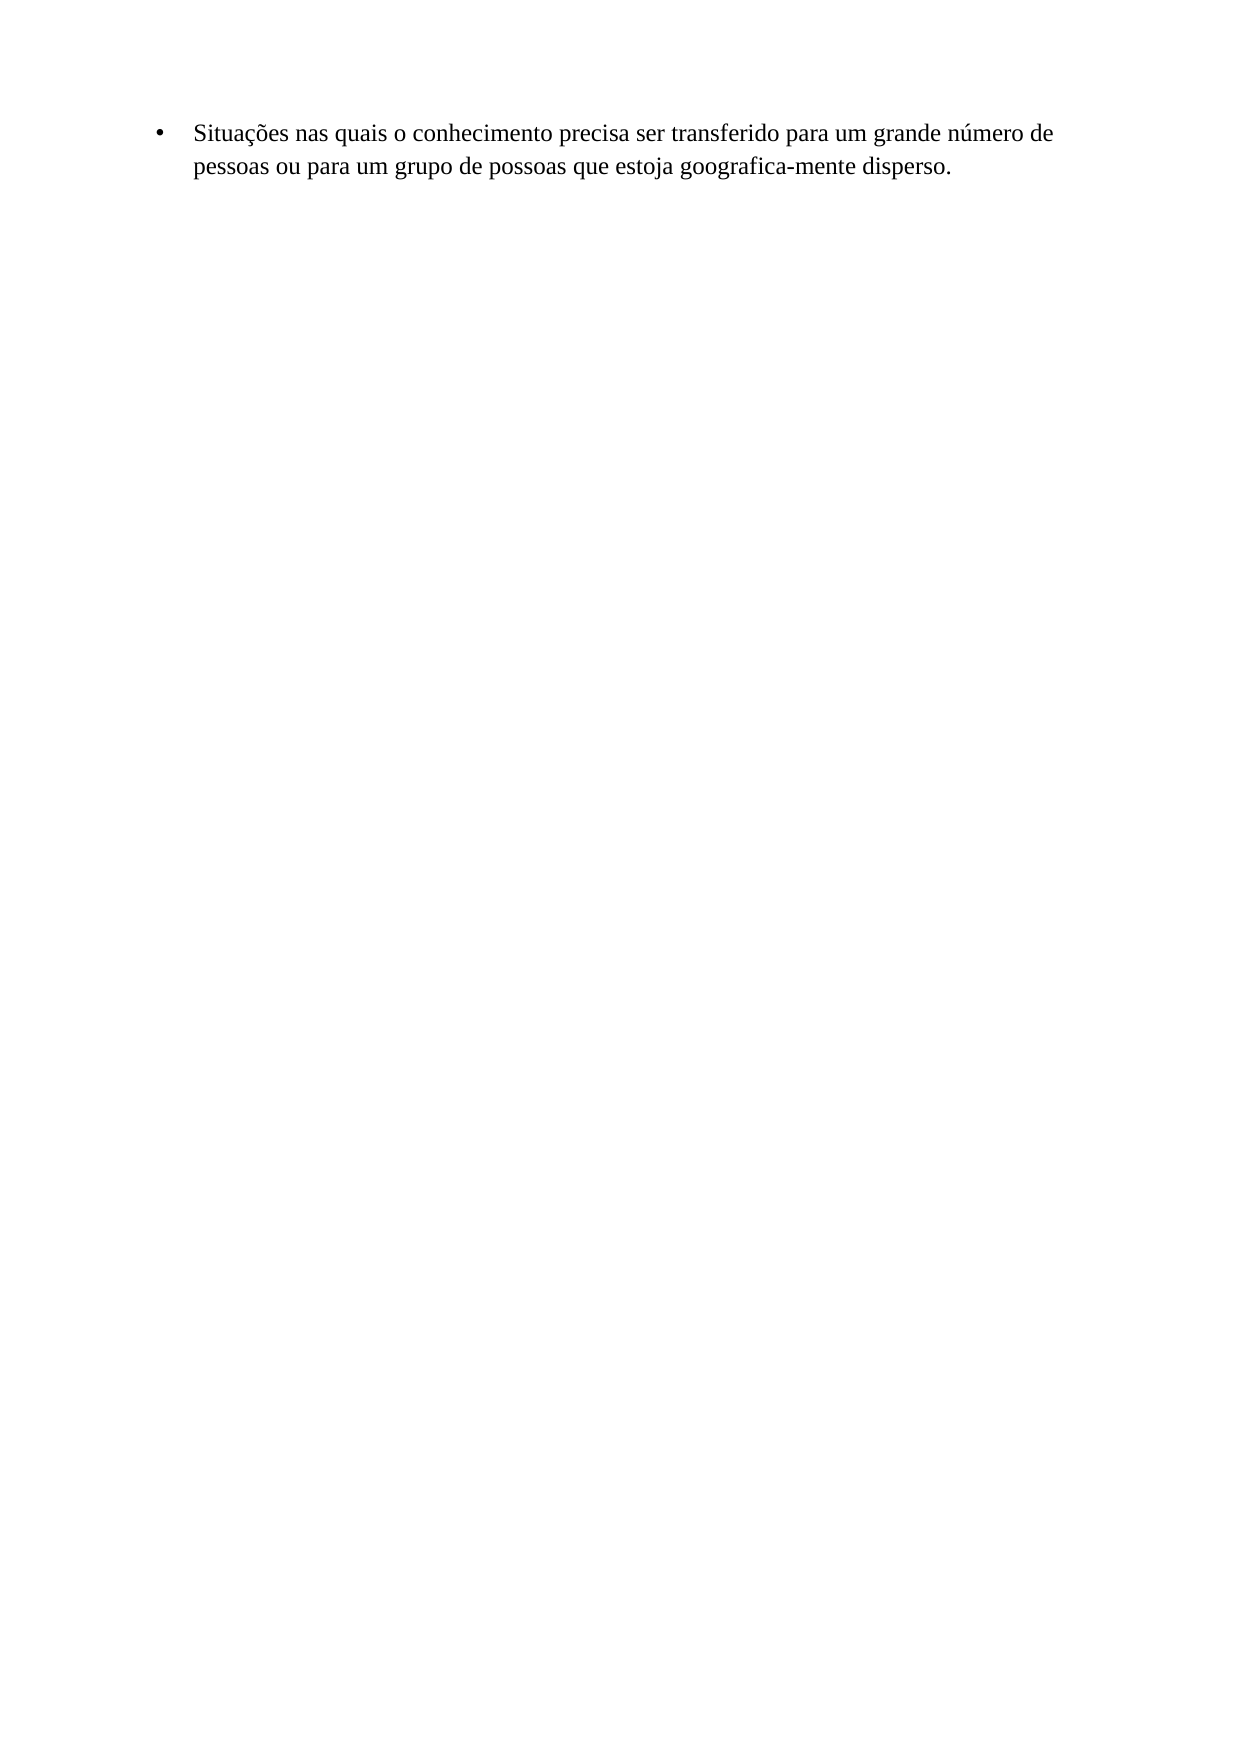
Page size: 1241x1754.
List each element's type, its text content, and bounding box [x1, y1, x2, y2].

list Situações nas quais o conhecimento precisa ser transferido para um grande número de pessoas ou para um grupo de possoas que estoja goografica-mente disperso. [156, 118, 1122, 180]
